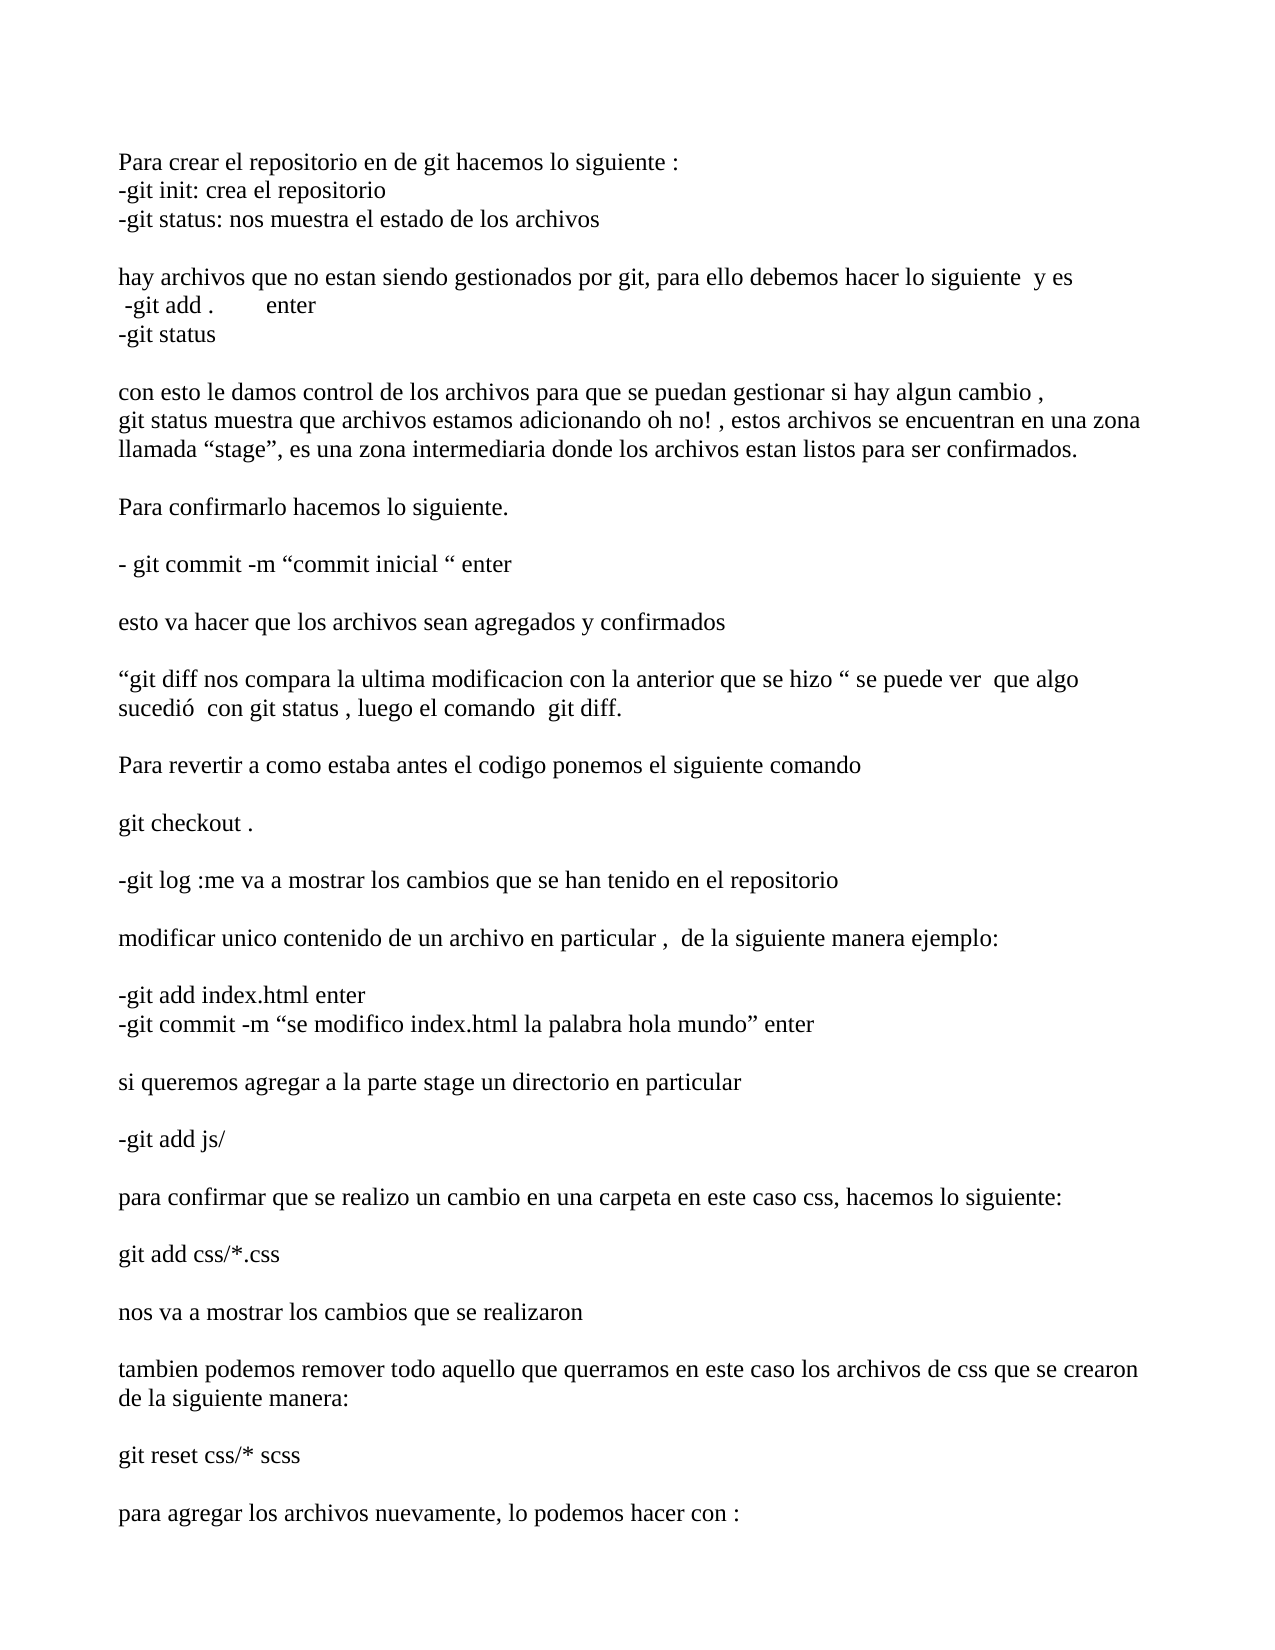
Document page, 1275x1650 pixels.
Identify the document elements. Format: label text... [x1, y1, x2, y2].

text modificar unico contenido de un archivo en particular , de la siguiente manera ejemplo: [118, 923, 1157, 952]
text con esto le damos control de los archivos para que se puedan gestionar si hay algun cambio , [118, 377, 1157, 406]
text -git status: nos muestra el estado de los archivos [118, 204, 1157, 233]
text -git add js/ [118, 1124, 1157, 1153]
text -git add . enter [118, 291, 1157, 319]
text nos va a mostrar los cambios que se realizaron [118, 1297, 1157, 1326]
text hay archivos que no estan siendo gestionados por git, para ello debemos hacer lo siguiente y es [118, 262, 1157, 291]
text -git status [118, 319, 1157, 348]
text Para crear el repositorio en de git hacemos lo siguiente : [118, 147, 1157, 176]
text -git commit -m “se modifico index.html la palabra hola mundo” enter [118, 1009, 1157, 1038]
text para confirmar que se realizo un cambio en una carpeta en este caso css, hacemos lo siguiente: [118, 1182, 1157, 1211]
text git reset css/* scss [118, 1441, 1157, 1469]
text -git log :me va a mostrar los cambios que se han tenido en el repositorio [118, 866, 1157, 894]
text esto va hacer que los archivos sean agregados y confirmados [118, 607, 1157, 636]
text git checkout . [118, 808, 1157, 837]
text - git commit -m “commit inicial “ enter [118, 549, 1157, 578]
text -git init: crea el repositorio [118, 176, 1157, 204]
text tambien podemos remover todo aquello que querramos en este caso los archivos de css que se crearon de la siguiente manera: [118, 1354, 1157, 1412]
text Para revertir a como estaba antes el codigo ponemos el siguiente comando [118, 751, 1157, 779]
text “git diff nos compara la ultima modificacion con la anterior que se hizo “ se puede ver que algo sucedió con git status , luego el comando git diff. [118, 664, 1157, 722]
text si queremos agregar a la parte stage un directorio en particular [118, 1067, 1157, 1096]
text para agregar los archivos nuevamente, lo podemos hacer con : [118, 1498, 1157, 1527]
text -git add index.html enter [118, 981, 1157, 1009]
text git status muestra que archivos estamos adicionando oh no! , estos archivos se encuentran en una zona llamada “stage”, es una zona intermediaria donde los archivos estan listos para ser confirmados. [118, 406, 1157, 463]
text Para confirmarlo hacemos lo siguiente. [118, 492, 1157, 521]
text git add css/*.css [118, 1239, 1157, 1268]
